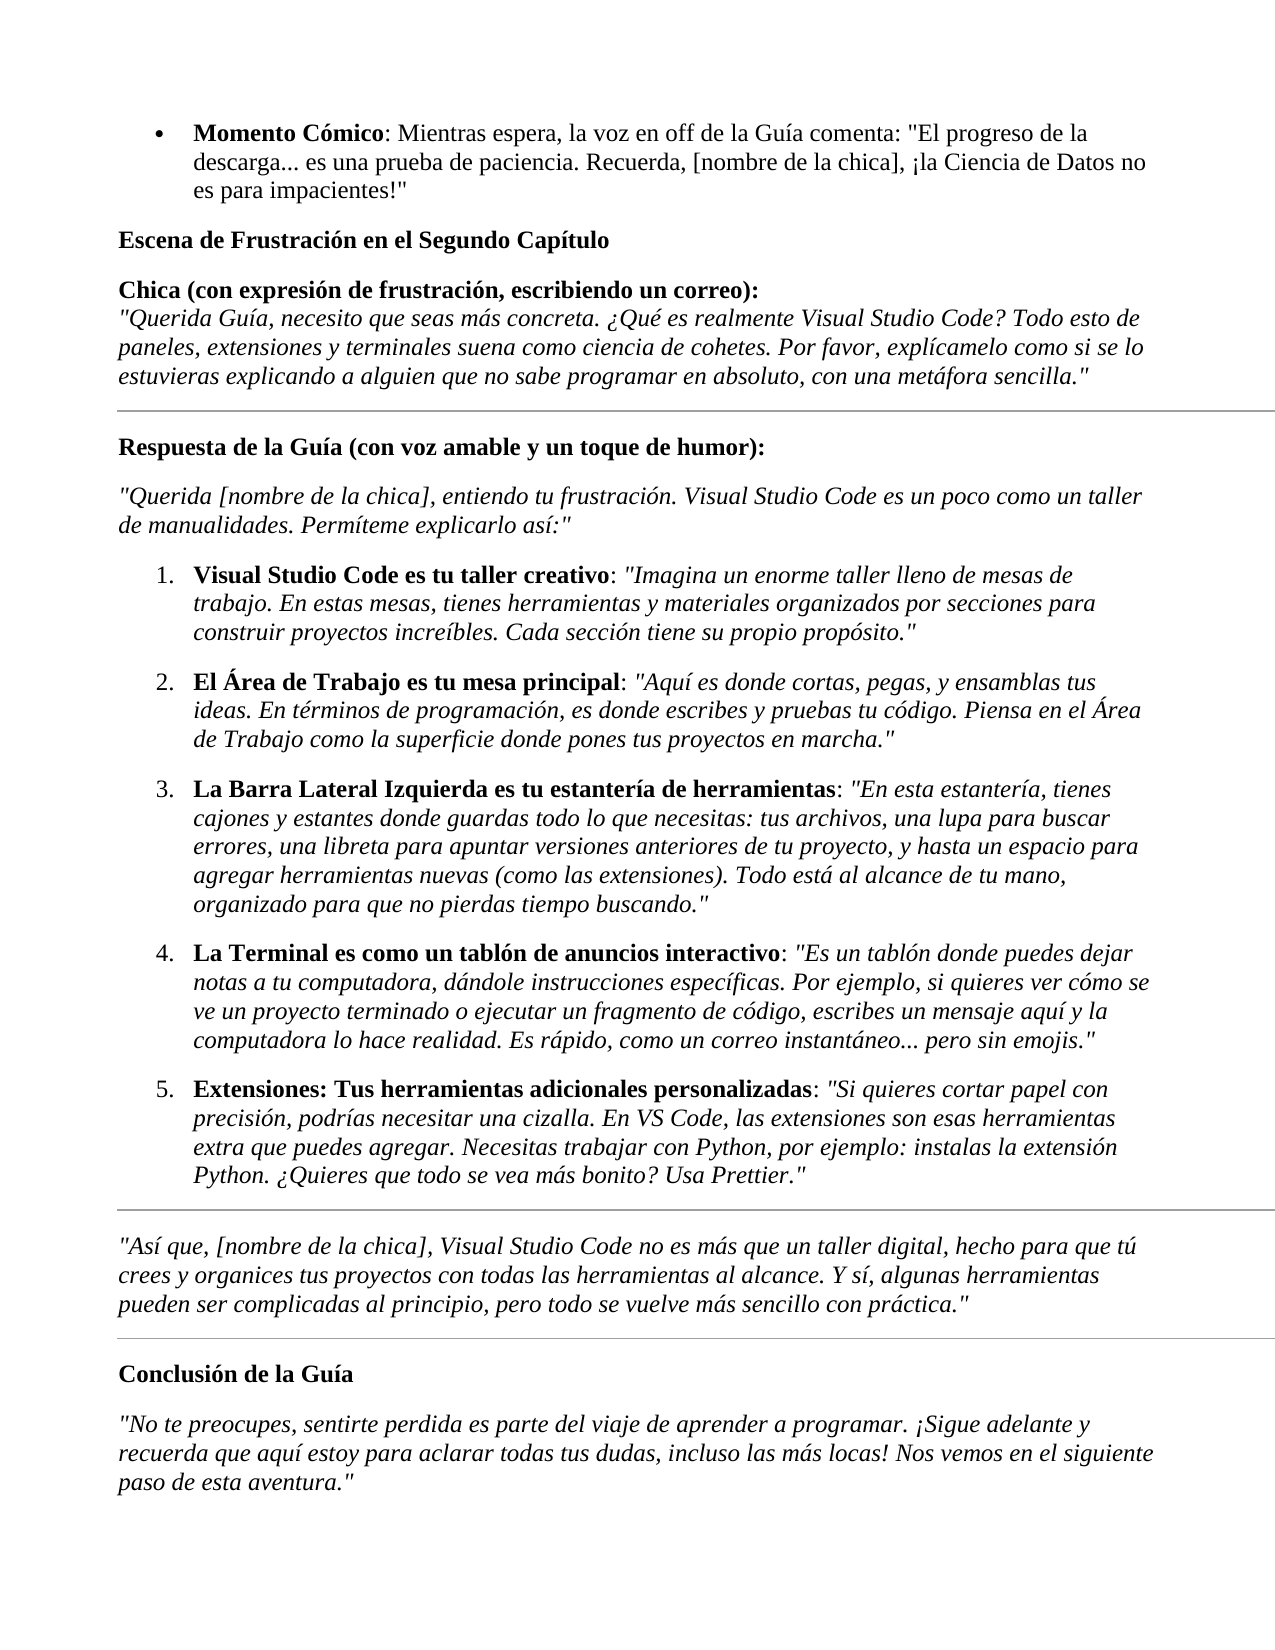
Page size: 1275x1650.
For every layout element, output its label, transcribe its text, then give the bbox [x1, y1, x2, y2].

text "No te preocupes, sentirte perdida es parte del viaje de aprender a programar. ¡Sigue adelante y recuerda que aquí estoy para aclarar todas tus dudas, incluso las más locas! Nos vemos en el siguiente paso de esta aventura." [118, 1409, 1157, 1495]
text Escena de Frustración en el Segundo Capítulo [118, 225, 1157, 254]
list El Área de Trabajo es tu mesa principal: "Aquí es donde cortas, pegas, y ensamblas tus ideas. En términos de programación, es donde escribes y pruebas tu código. Piensa en el Área de Trabajo como la superficie donde pones tus proyectos en marcha." [156, 667, 1157, 753]
list Visual Studio Code es tu taller creativo: "Imagina un enorme taller lleno de mesas de trabajo. En estas mesas, tienes herramientas y materiales organizados por secciones para construir proyectos increíbles. Cada sección tiene su propio propósito." [156, 560, 1157, 646]
list La Terminal es como un tablón de anuncios interactivo: "Es un tablón donde puedes dejar notas a tu computadora, dándole instrucciones específicas. Por ejemplo, si quieres ver cómo se ve un proyecto terminado o ejecutar un fragmento de código, escribes un mensaje aquí y la computadora lo hace realidad. Es rápido, como un correo instantáneo... pero sin emojis." [156, 938, 1157, 1053]
text Chica (con expresión de frustración, escribiendo un correo): "Querida Guía, necesito que seas más concreta. ¿Qué es realmente Visual Studio Code? Todo esto de paneles, extensiones y terminales suena como ciencia de cohetes. Por favor, explícamelo como si se lo estuvieras explicando a alguien que no sabe programar en absoluto, con una metáfora sencilla." [118, 275, 1157, 390]
text Respuesta de la Guía (con voz amable y un toque de humor): [118, 432, 1157, 461]
list Extensiones: Tus herramientas adicionales personalizadas: "Si quieres cortar papel con precisión, podrías necesitar una cizalla. En VS Code, las extensiones son esas herramientas extra que puedes agregar. Necesitas trabajar con Python, por ejemplo: instalas la extensión Python. ¿Quieres que todo se vea más bonito? Usa Prettier." [156, 1074, 1157, 1189]
list Momento Cómico: Mientras espera, la voz en off de la Guía comenta: "El progreso de la descarga... es una prueba de paciencia. Recuerda, [nombre de la chica], ¡la Ciencia de Datos no es para impacientes!" [156, 118, 1157, 204]
text Conclusión de la Guía [118, 1359, 1157, 1388]
text "Así que, [nombre de la chica], Visual Studio Code no es más que un taller digital, hecho para que tú crees y organices tus proyectos con todas las herramientas al alcance. Y sí, algunas herramientas pueden ser complicadas al principio, pero todo se vuelve más sencillo con práctica." [118, 1231, 1157, 1317]
text "Querida [nombre de la chica], entiendo tu frustración. Visual Studio Code es un poco como un taller de manualidades. Permíteme explicarlo así:" [118, 481, 1157, 539]
list La Barra Lateral Izquierda es tu estantería de herramientas: "En esta estantería, tienes cajones y estantes donde guardas todo lo que necesitas: tus archivos, una lupa para buscar errores, una libreta para apuntar versiones anteriores de tu proyecto, y hasta un espacio para agregar herramientas nuevas (como las extensiones). Todo está al alcance de tu mano, organizado para que no pierdas tiempo buscando." [156, 774, 1157, 918]
